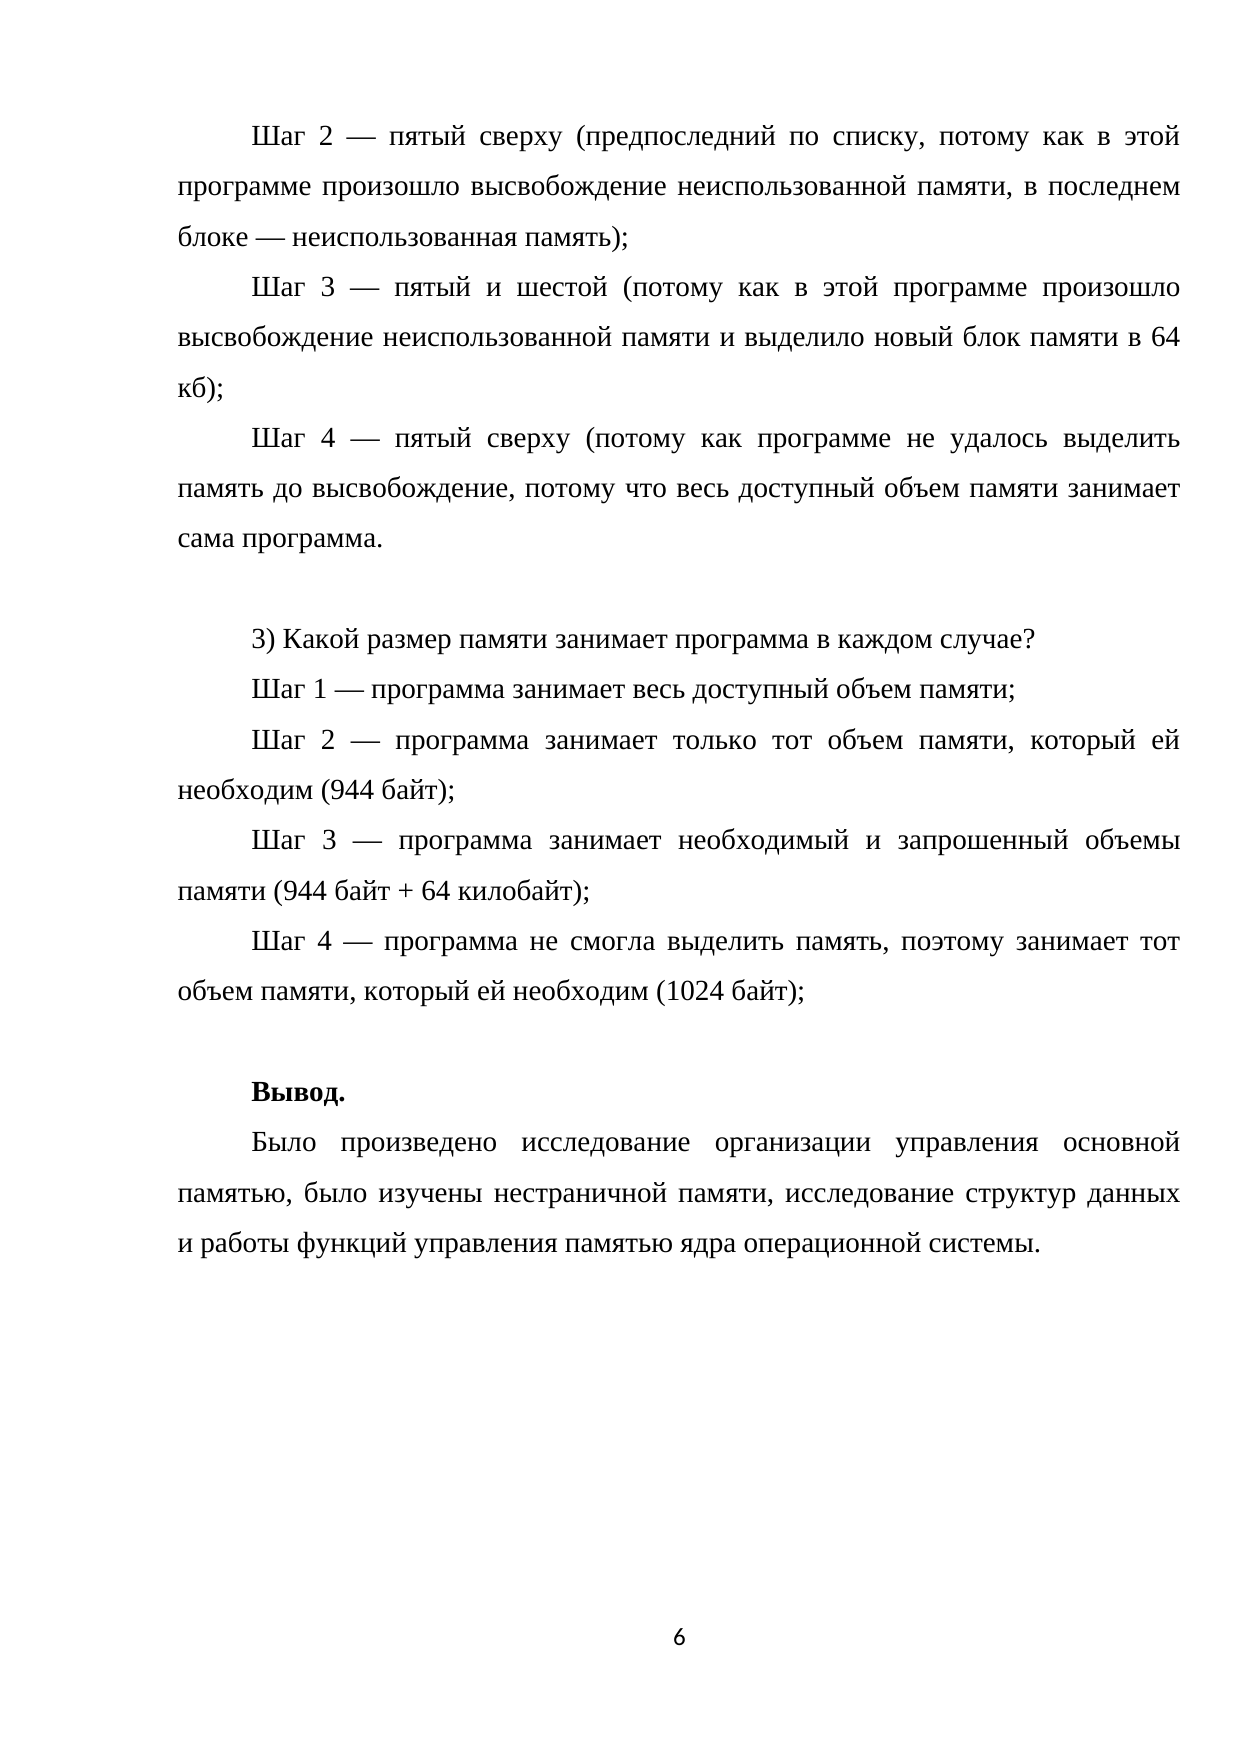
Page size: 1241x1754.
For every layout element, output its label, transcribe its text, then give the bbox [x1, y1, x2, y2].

text Шаг 2 — пятый сверху (предпоследний по списку, потому как в этой программе произошло высвобождение неиспользованной памяти, в последнем блоке — неиспользованная память); [177, 118, 1181, 252]
text Шаг 2 — программа занимает только тот объем памяти, который ей необходим (944 байт); [177, 722, 1181, 806]
text Шаг 4 — пятый сверху (потому как программе не удалось выделить память до высвобождение, потому что весь доступный объем памяти занимает сама программа. [177, 420, 1181, 554]
text Шаг 3 — пятый и шестой (потому как в этой программе произошло высвобождение неиспользованной памяти и выделило новый блок памяти в 64 кб); [177, 269, 1181, 403]
text 3) Какой размер памяти занимает программа в каждом случае? [177, 621, 1181, 655]
text Вывод. [177, 1074, 1181, 1108]
text Шаг 3 — программа занимает необходимый и запрошенный объемы памяти (944 байт + 64 килобайт); [177, 822, 1181, 906]
text Шаг 4 — программа не смогла выделить память, поэтому занимает тот объем памяти, который ей необходим (1024 байт); [177, 923, 1181, 1007]
text Шаг 1 — программа занимает весь доступный объем памяти; [177, 672, 1181, 705]
text Было произведено исследование организации управления основной памятью, было изучены нестраничной памяти, исследование структур данных и работы функций управления памятью ядра операционной системы. [177, 1124, 1181, 1258]
